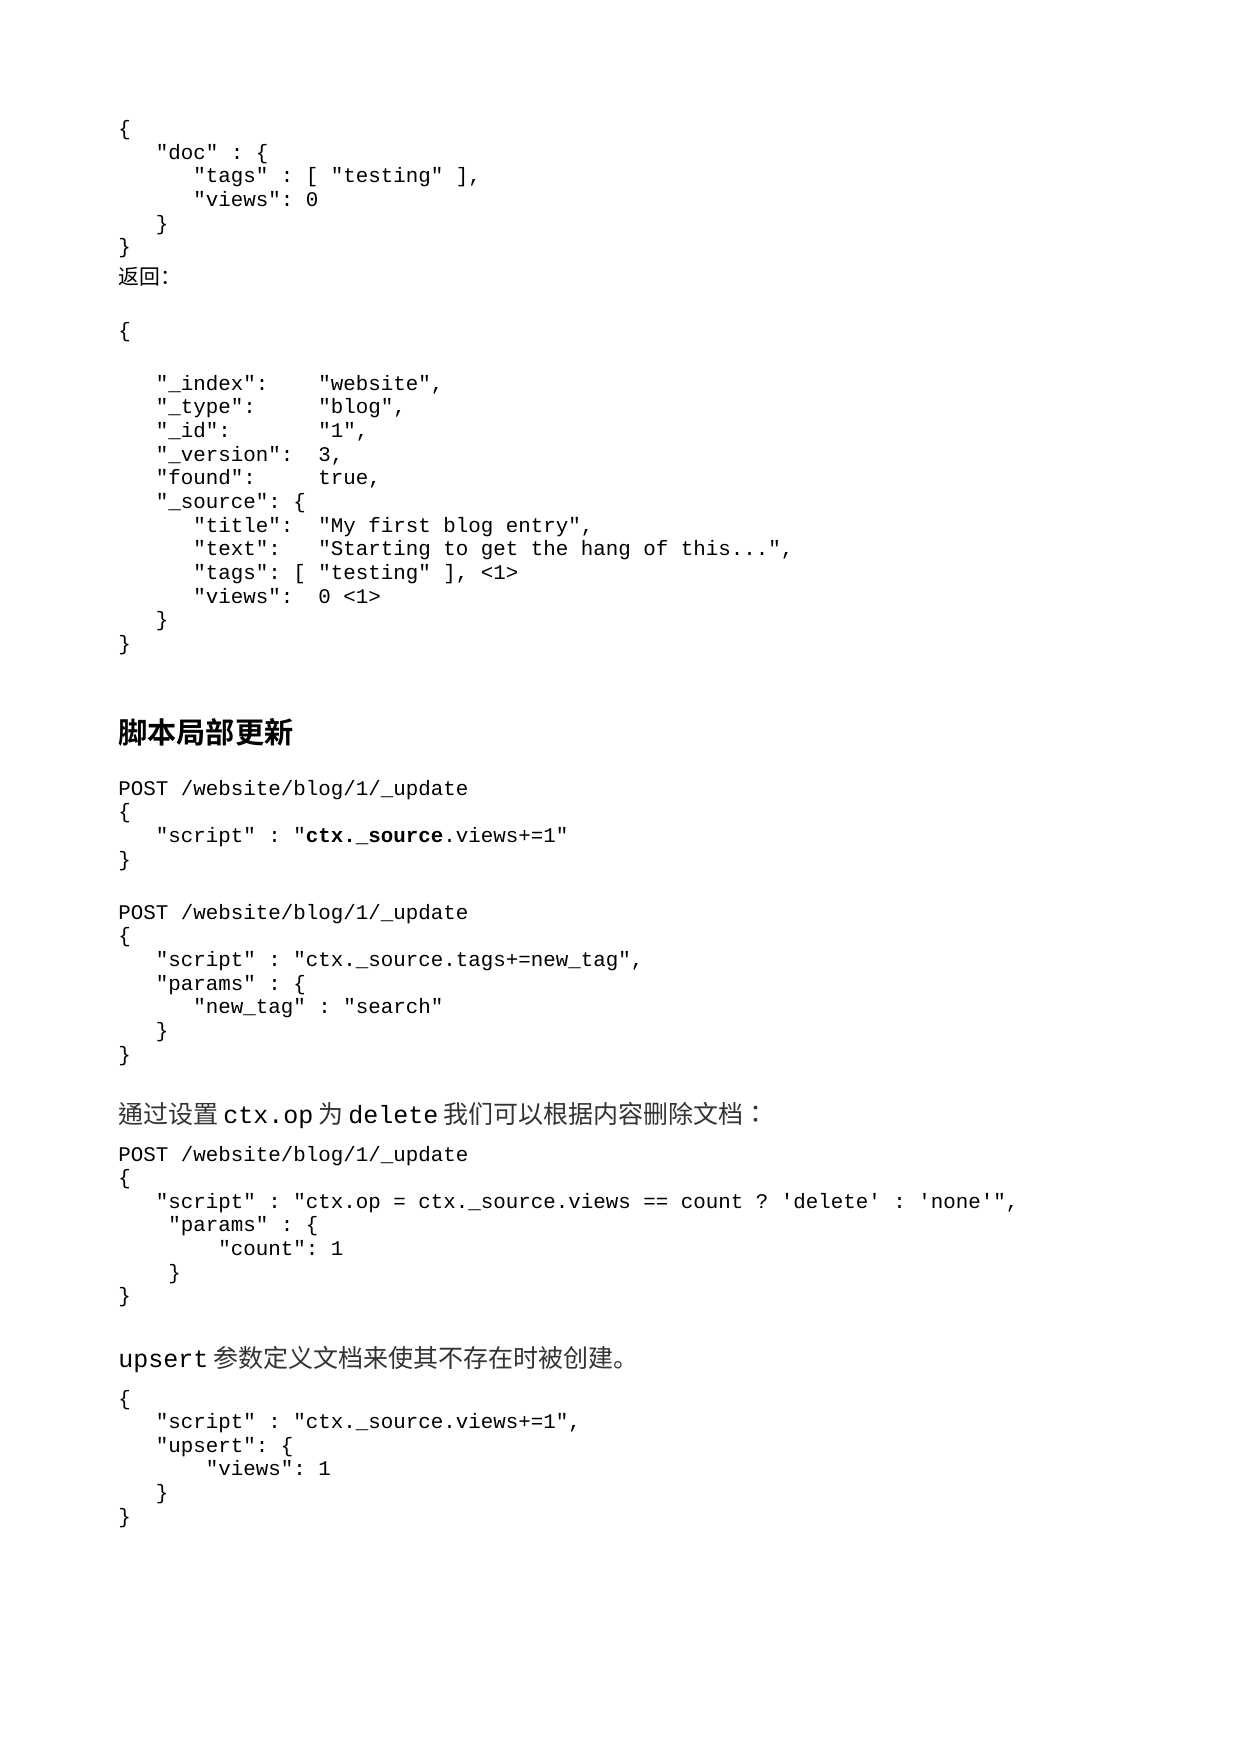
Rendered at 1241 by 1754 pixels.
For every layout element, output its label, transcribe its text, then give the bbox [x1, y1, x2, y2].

text "views": 1 [118, 1458, 1122, 1482]
text "found": true, [118, 467, 1122, 491]
text "_source": { [118, 491, 1122, 515]
text "_type": "blog", [118, 396, 1122, 420]
text "tags": [ "testing" ], <1> [118, 562, 1122, 586]
text "_index": "website", [118, 373, 1122, 396]
text "views": 0 [118, 189, 1122, 213]
text POST /website/blog/1/_update [118, 1143, 1122, 1167]
text "_version": 3, [118, 444, 1122, 467]
text "doc" : { [118, 142, 1122, 165]
text { [118, 801, 1122, 825]
text "params" : { [118, 1214, 1122, 1238]
text } [118, 213, 1122, 236]
text } [118, 1044, 1122, 1067]
text } [118, 609, 1122, 633]
text 通过设置ctx.op为delete我们可以根据内容删除文档： [118, 1097, 1122, 1131]
text "script" : "ctx._source.views+=1" [118, 825, 1122, 849]
text } [118, 849, 1122, 872]
subtitle 脚本局部更新 [118, 713, 1122, 751]
text { [118, 118, 1122, 142]
text } [118, 1020, 1122, 1044]
text "text": "Starting to get the hang of this...", [118, 538, 1122, 562]
text "tags" : [ "testing" ], [118, 165, 1122, 189]
text "script" : "ctx._source.views+=1", [118, 1411, 1122, 1435]
text } [118, 1506, 1122, 1529]
text } [118, 1285, 1122, 1309]
text upsert参数定义文档来使其不存在时被创建。 [118, 1338, 1122, 1375]
text { [118, 320, 1122, 343]
text POST /website/blog/1/_update [118, 902, 1122, 925]
text "params" : { [118, 973, 1122, 996]
text "views": 0 <1> [118, 586, 1122, 609]
text "upsert": { [118, 1435, 1122, 1458]
text } [118, 633, 1122, 657]
text { [118, 1387, 1122, 1411]
text } [118, 1482, 1122, 1506]
text { [118, 925, 1122, 949]
text "new_tag" : "search" [118, 996, 1122, 1020]
text } [118, 1262, 1122, 1285]
text } 返回： [118, 236, 1122, 290]
text "_id": "1", [118, 420, 1122, 444]
text { [118, 1167, 1122, 1191]
text "count": 1 [118, 1238, 1122, 1262]
text "script" : "ctx._source.tags+=new_tag", [118, 949, 1122, 973]
text POST /website/blog/1/_update [118, 778, 1122, 801]
text "script" : "ctx.op = ctx._source.views == count ? 'delete' : 'none'", [118, 1191, 1122, 1214]
text "title": "My first blog entry", [118, 515, 1122, 538]
